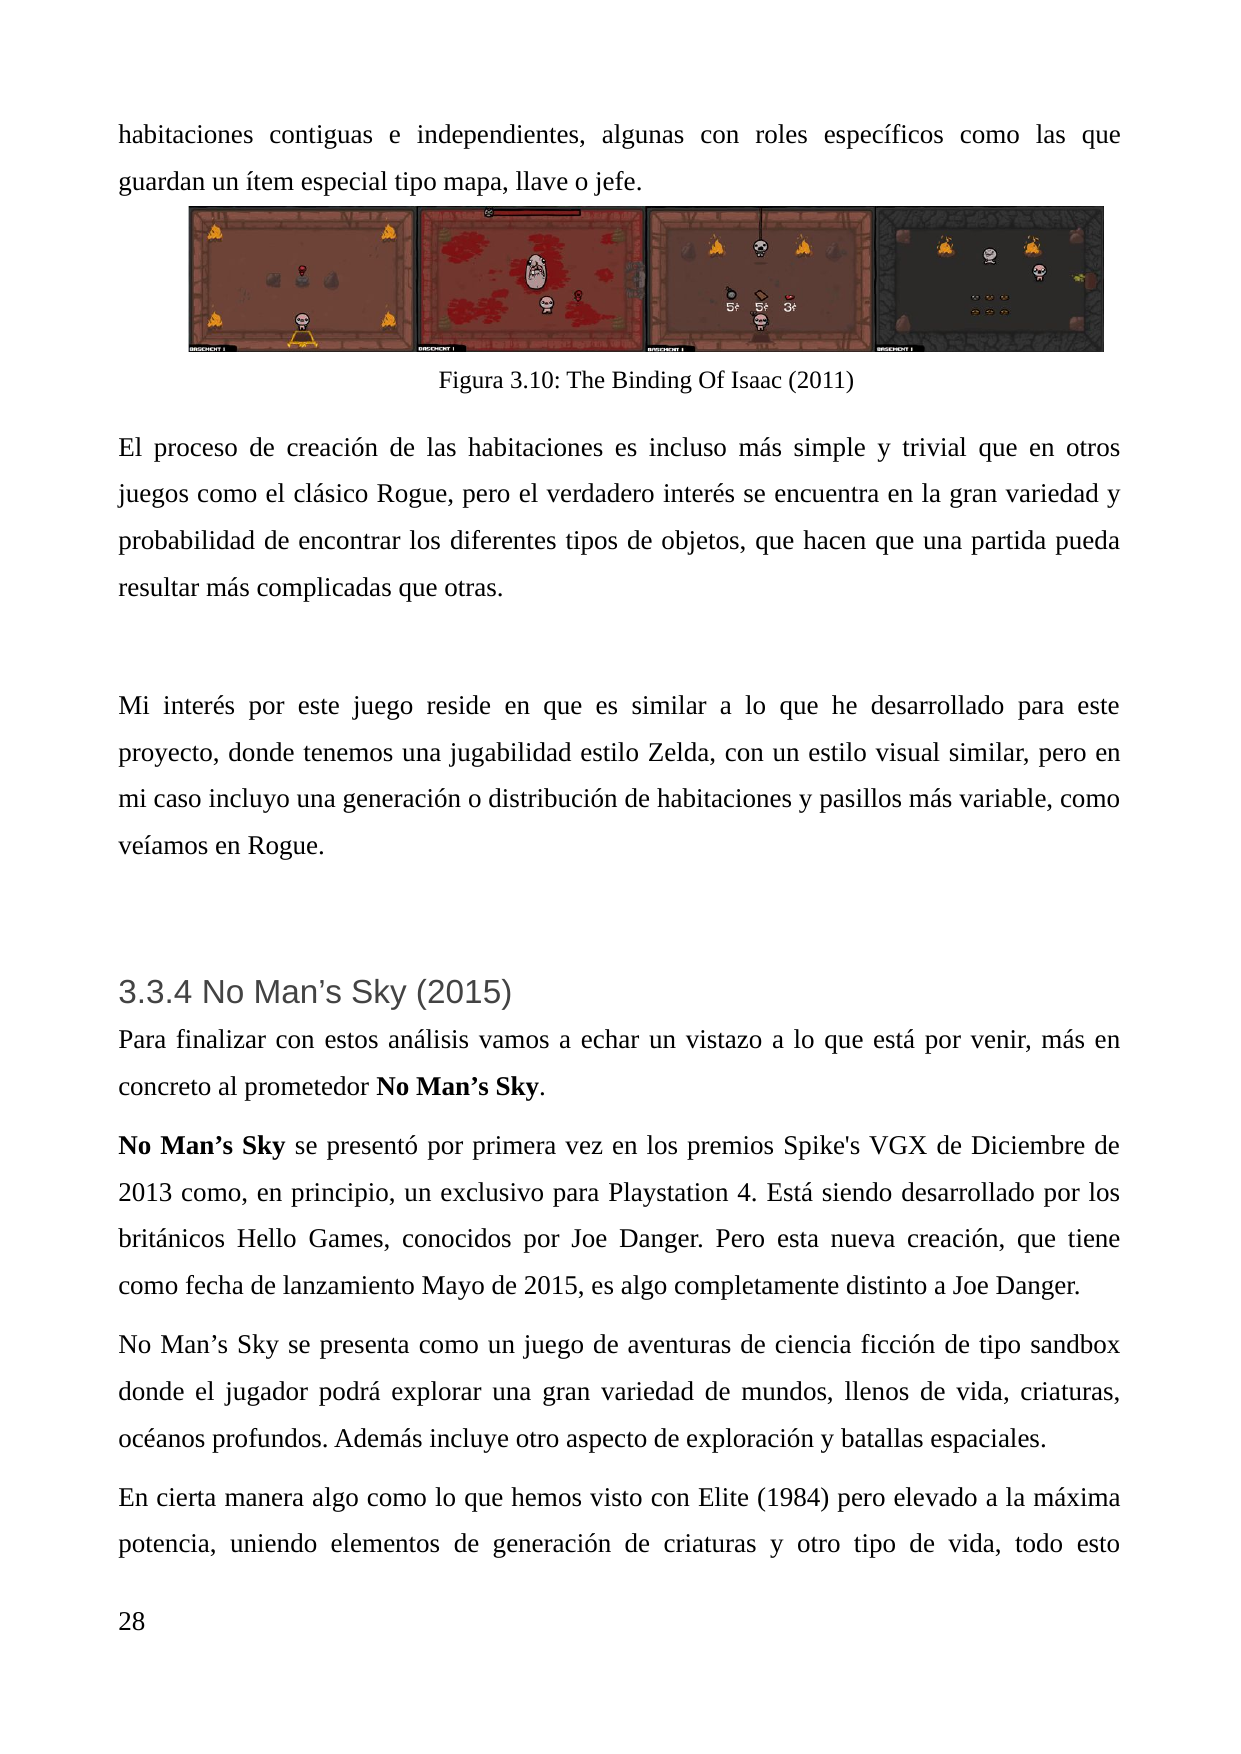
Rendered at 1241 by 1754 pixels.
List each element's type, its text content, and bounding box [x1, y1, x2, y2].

text Mi interés por este juego reside en que es similar a lo que he desarrollado para este proyecto, donde tenemos una jugabilidad estilo Zelda, con un estilo visual similar, pero en mi caso incluyo una generación o distribución de habitaciones y pasillos más variable, como veíamos en Rogue. [118, 689, 1122, 860]
picture [188, 206, 1104, 352]
text No Man’s Sky se presenta como un juego de aventuras de ciencia ficción de tipo sandbox donde el jugador podrá explorar una gran variedad de mundos, llenos de vida, criaturas, océanos profundos. Además incluye otro aspecto de exploración y batallas espaciales. [118, 1328, 1122, 1453]
text El proceso de creación de las habitaciones es incluso más simple y trivial que en otros juegos como el clásico Rogue, pero el verdadero interés se encuentra en la gran variedad y probabilidad de encontrar los diferentes tipos de objetos, que hacen que una partida pueda resultar más complicadas que otras. [118, 224, 1122, 602]
text Figura 3.10: The Binding Of Isaac (2011) [188, 352, 1104, 394]
text No Man’s Sky se presentó por primera vez en los premios Spike's VGX de Diciembre de 2013 como, en principio, un exclusivo para Playstation 4. Está siendo desarrollado por los británicos Hello Games, conocidos por Joe Danger. Pero esta nueva creación, que tiene como fecha de lanzamiento Mayo de 2015, es algo completamente distinto a Joe Danger. [118, 1129, 1122, 1300]
subtitle No Man’s Sky (2015) [118, 972, 1122, 1011]
text Para finalizar con estos análisis vamos a echar un vistazo a lo que está por venir, más en concreto al prometedor No Man’s Sky. [118, 1023, 1122, 1101]
text habitaciones contiguas e independientes, algunas con roles específicos como las que guardan un ítem especial tipo mapa, llave o jefe. [118, 118, 1122, 196]
text En cierta manera algo como lo que hemos visto con Elite (1984) pero elevado a la máxima potencia, uniendo elementos de generación de criaturas y otro tipo de vida, todo esto [118, 1481, 1122, 1559]
